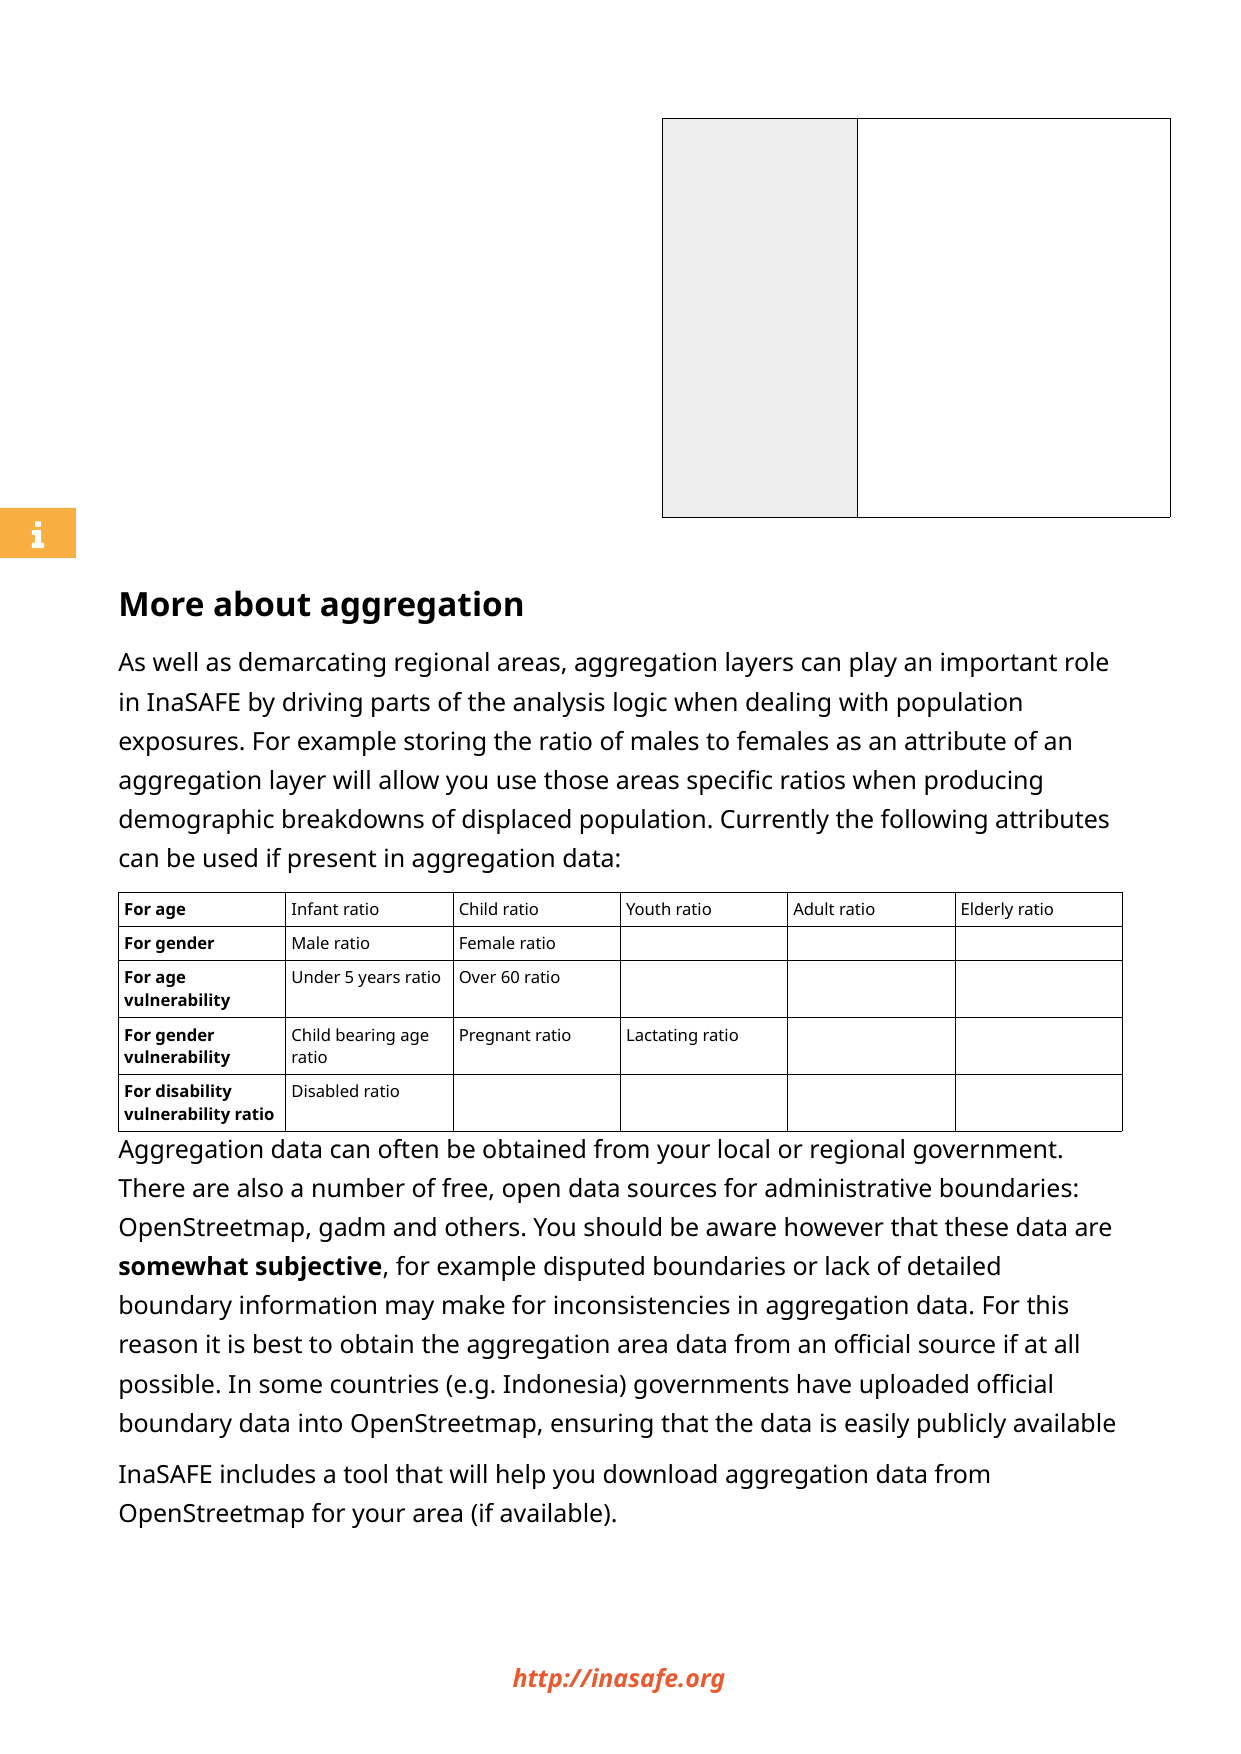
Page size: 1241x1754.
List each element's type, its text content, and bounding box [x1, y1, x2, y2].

table_cell Child bearing age ratio [286, 1018, 453, 1074]
table_cell [663, 119, 857, 517]
table_cell For gender vulnerability [119, 1018, 285, 1074]
table_cell Pregnant ratio [454, 1018, 620, 1074]
table_header Infant ratio [286, 893, 453, 926]
table_cell [788, 961, 955, 1017]
table_cell [621, 1075, 787, 1131]
text Aggregation data can often be obtained from your local or regional government. There are also a number of free, open data sources for administrative boundaries: OpenStreetmap, gadm and others. You should be aware however that these data are somewhat subjective, for example disputed boundaries or lack of detailed boundary information may make for inconsistencies in aggregation data. For this reason it is best to obtain the aggregation area data from an official source if at all possible. In some countries (e.g. Indonesia) governments have uploaded official boundary data into OpenStreetmap, ensuring that the data is easily publicly available [118, 1132, 1122, 1439]
table_cell [788, 927, 955, 960]
subtitle More about aggregation [118, 529, 1122, 626]
table_cell Female ratio [454, 927, 620, 960]
table_cell [956, 1018, 1122, 1074]
table_header Elderly ratio [956, 893, 1122, 926]
table_header Youth ratio [621, 893, 787, 926]
table_cell Lactating ratio [621, 1018, 787, 1074]
table_header Adult ratio [788, 893, 955, 926]
table_cell For gender [119, 927, 285, 960]
table_cell [956, 961, 1122, 1017]
table_cell [621, 927, 787, 960]
table_cell [956, 1075, 1122, 1131]
table_cell For disability vulnerability ratio [119, 1075, 285, 1131]
table_cell For age vulnerability [119, 961, 285, 1017]
table_cell Under 5 years ratio [286, 961, 453, 1017]
table_cell [956, 927, 1122, 960]
table_cell Over 60 ratio [454, 961, 620, 1017]
text InaSAFE includes a tool that will help you download aggregation data from OpenStreetmap for your area (if available). [118, 1456, 1122, 1530]
table_cell [621, 961, 787, 1017]
table_header For age [119, 893, 285, 926]
table_cell Male ratio [286, 927, 453, 960]
table_cell [858, 119, 1170, 517]
table_header Child ratio [454, 893, 620, 926]
table_cell [788, 1075, 955, 1131]
table_cell Disabled ratio [286, 1075, 453, 1131]
table_cell [788, 1018, 955, 1074]
text As well as demarcating regional areas, aggregation layers can play an important role in InaSAFE by driving parts of the analysis logic when dealing with population exposures. For example storing the ratio of males to females as an attribute of an aggregation layer will allow you use those areas specific ratios when producing demographic breakdowns of displaced population. Currently the following attributes can be used if present in aggregation data: [118, 645, 1122, 875]
table_cell [454, 1075, 620, 1131]
